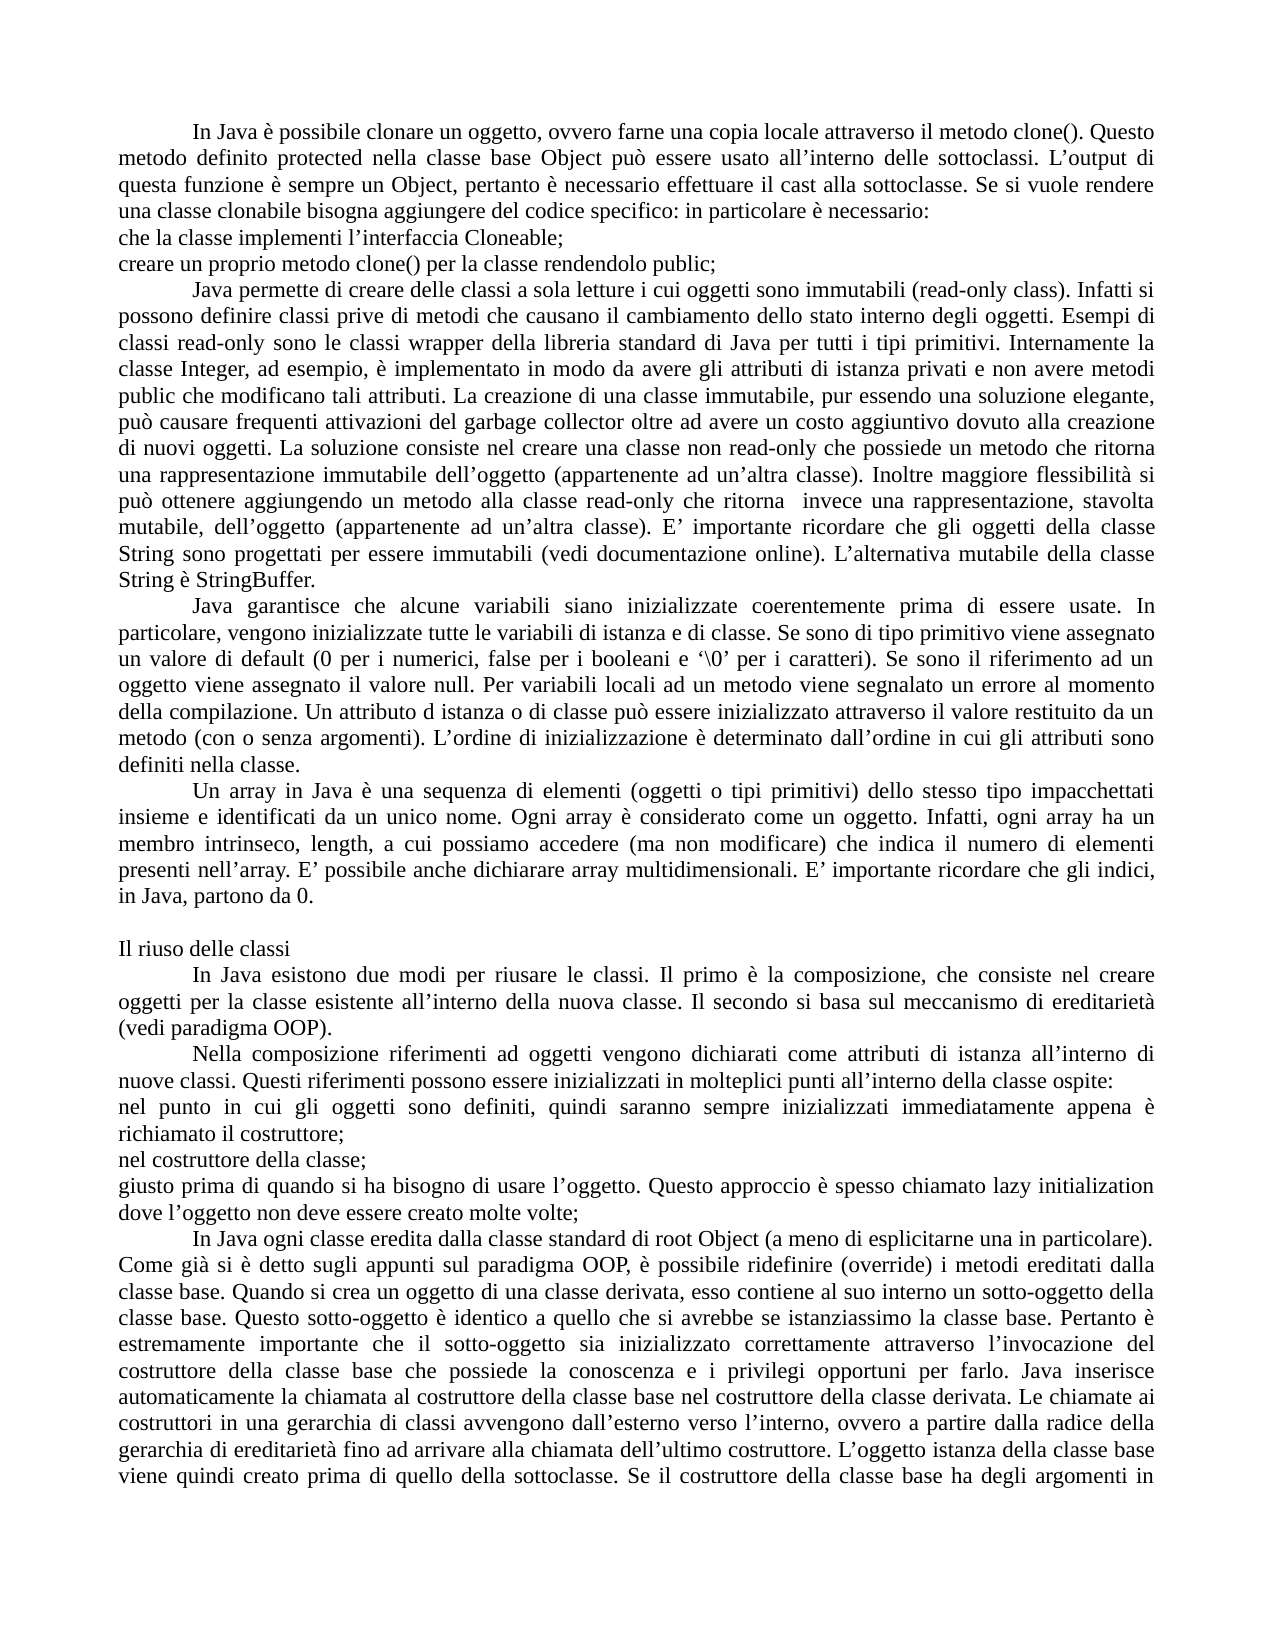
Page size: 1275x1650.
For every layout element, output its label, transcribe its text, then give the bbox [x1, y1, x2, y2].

text Java permette di creare delle classi a sola letture i cui oggetti sono immutabili (read-only class). Infatti si possono definire classi prive di metodi che causano il cambiamento dello stato interno degli oggetti. Esempi di classi read-only sono le classi wrapper della libreria standard di Java per tutti i tipi primitivi. Internamente la classe Integer, ad esempio, è implementato in modo da avere gli attributi di istanza privati e non avere metodi public che modificano tali attributi. La creazione di una classe immutabile, pur essendo una soluzione elegante, può causare frequenti attivazioni del garbage collector oltre ad avere un costo aggiuntivo dovuto alla creazione di nuovi oggetti. La soluzione consiste nel creare una classe non read-only che possiede un metodo che ritorna una rappresentazione immutabile dell’oggetto (appartenente ad un’altra classe). Inoltre maggiore flessibilità si può ottenere aggiungendo un metodo alla classe read-only che ritorna invece una rappresentazione, stavolta mutabile, dell’oggetto (appartenente ad un’altra classe). E’ importante ricordare che gli oggetti della classe String sono progettati per essere immutabili (vedi documentazione online). L’alternativa mutabile della classe String è StringBuffer. [118, 276, 1157, 592]
text Come già si è detto sugli appunti sul paradigma OOP, è possibile ridefinire (override) i metodi ereditati dalla classe base. Quando si crea un oggetto di una classe derivata, esso contiene al suo interno un sotto-oggetto della classe base. Questo sotto-oggetto è identico a quello che si avrebbe se istanziassimo la classe base. Pertanto è estremamente importante che il sotto-oggetto sia inizializzato correttamente attraverso l’invocazione del costruttore della classe base che possiede la conoscenza e i privilegi opportuni per farlo. Java inserisce automaticamente la chiamata al costruttore della classe base nel costruttore della classe derivata. Le chiamate ai costruttori in una gerarchia di classi avvengono dall’esterno verso l’interno, ovvero a partire dalla radice della gerarchia di ereditarietà fino ad arrivare alla chiamata dell’ultimo costruttore. L’oggetto istanza della classe base viene quindi creato prima di quello della sottoclasse. Se il costruttore della classe base ha degli argomenti in [118, 1251, 1157, 1488]
text giusto prima di quando si ha bisogno di usare l’oggetto. Questo approccio è spesso chiamato lazy initialization dove l’oggetto non deve essere creato molte volte; [118, 1172, 1157, 1225]
text Java garantisce che alcune variabili siano inizializzate coerentemente prima di essere usate. In particolare, vengono inizializzate tutte le variabili di istanza e di classe. Se sono di tipo primitivo viene assegnato un valore di default (0 per i numerici, false per i booleani e ‘\0’ per i caratteri). Se sono il riferimento ad un oggetto viene assegnato il valore null. Per variabili locali ad un metodo viene segnalato un errore al momento della compilazione. Un attributo d istanza o di classe può essere inizializzato attraverso il valore restituito da un metodo (con o senza argomenti). L’ordine di inizializzazione è determinato dall’ordine in cui gli attributi sono definiti nella classe. [118, 592, 1157, 777]
text creare un proprio metodo clone() per la classe rendendolo public; [118, 250, 1157, 276]
text In Java esistono due modi per riusare le classi. Il primo è la composizione, che consiste nel creare oggetti per la classe esistente all’interno della nuova classe. Il secondo si basa sul meccanismo di ereditarietà (vedi paradigma OOP). [118, 961, 1157, 1041]
text che la classe implementi l’interfaccia Cloneable; [118, 223, 1157, 250]
text In Java è possibile clonare un oggetto, ovvero farne una copia locale attraverso il metodo clone(). Questo metodo definito protected nella classe base Object può essere usato all’interno delle sottoclassi. L’output di questa funzione è sempre un Object, pertanto è necessario effettuare il cast alla sottoclasse. Se si vuole rendere una classe clonabile bisogna aggiungere del codice specifico: in particolare è necessario: [118, 118, 1157, 223]
text Il riuso delle classi [118, 935, 1157, 961]
text nel costruttore della classe; [118, 1146, 1157, 1172]
text Un array in Java è una sequenza di elementi (oggetti o tipi primitivi) dello stesso tipo impacchettati insieme e identificati da un unico nome. Ogni array è considerato come un oggetto. Infatti, ogni array ha un membro intrinseco, length, a cui possiamo accedere (ma non modificare) che indica il numero di elementi presenti nell’array. E’ possibile anche dichiarare array multidimensionali. E’ importante ricordare che gli indici, in Java, partono da 0. [118, 777, 1157, 909]
text In Java ogni classe eredita dalla classe standard di root Object (a meno di esplicitarne una in particolare). [118, 1225, 1157, 1251]
text nel punto in cui gli oggetti sono definiti, quindi saranno sempre inizializzati immediatamente appena è richiamato il costruttore; [118, 1093, 1157, 1146]
text Nella composizione riferimenti ad oggetti vengono dichiarati come attributi di istanza all’interno di nuove classi. Questi riferimenti possono essere inizializzati in molteplici punti all’interno della classe ospite: [118, 1041, 1157, 1093]
